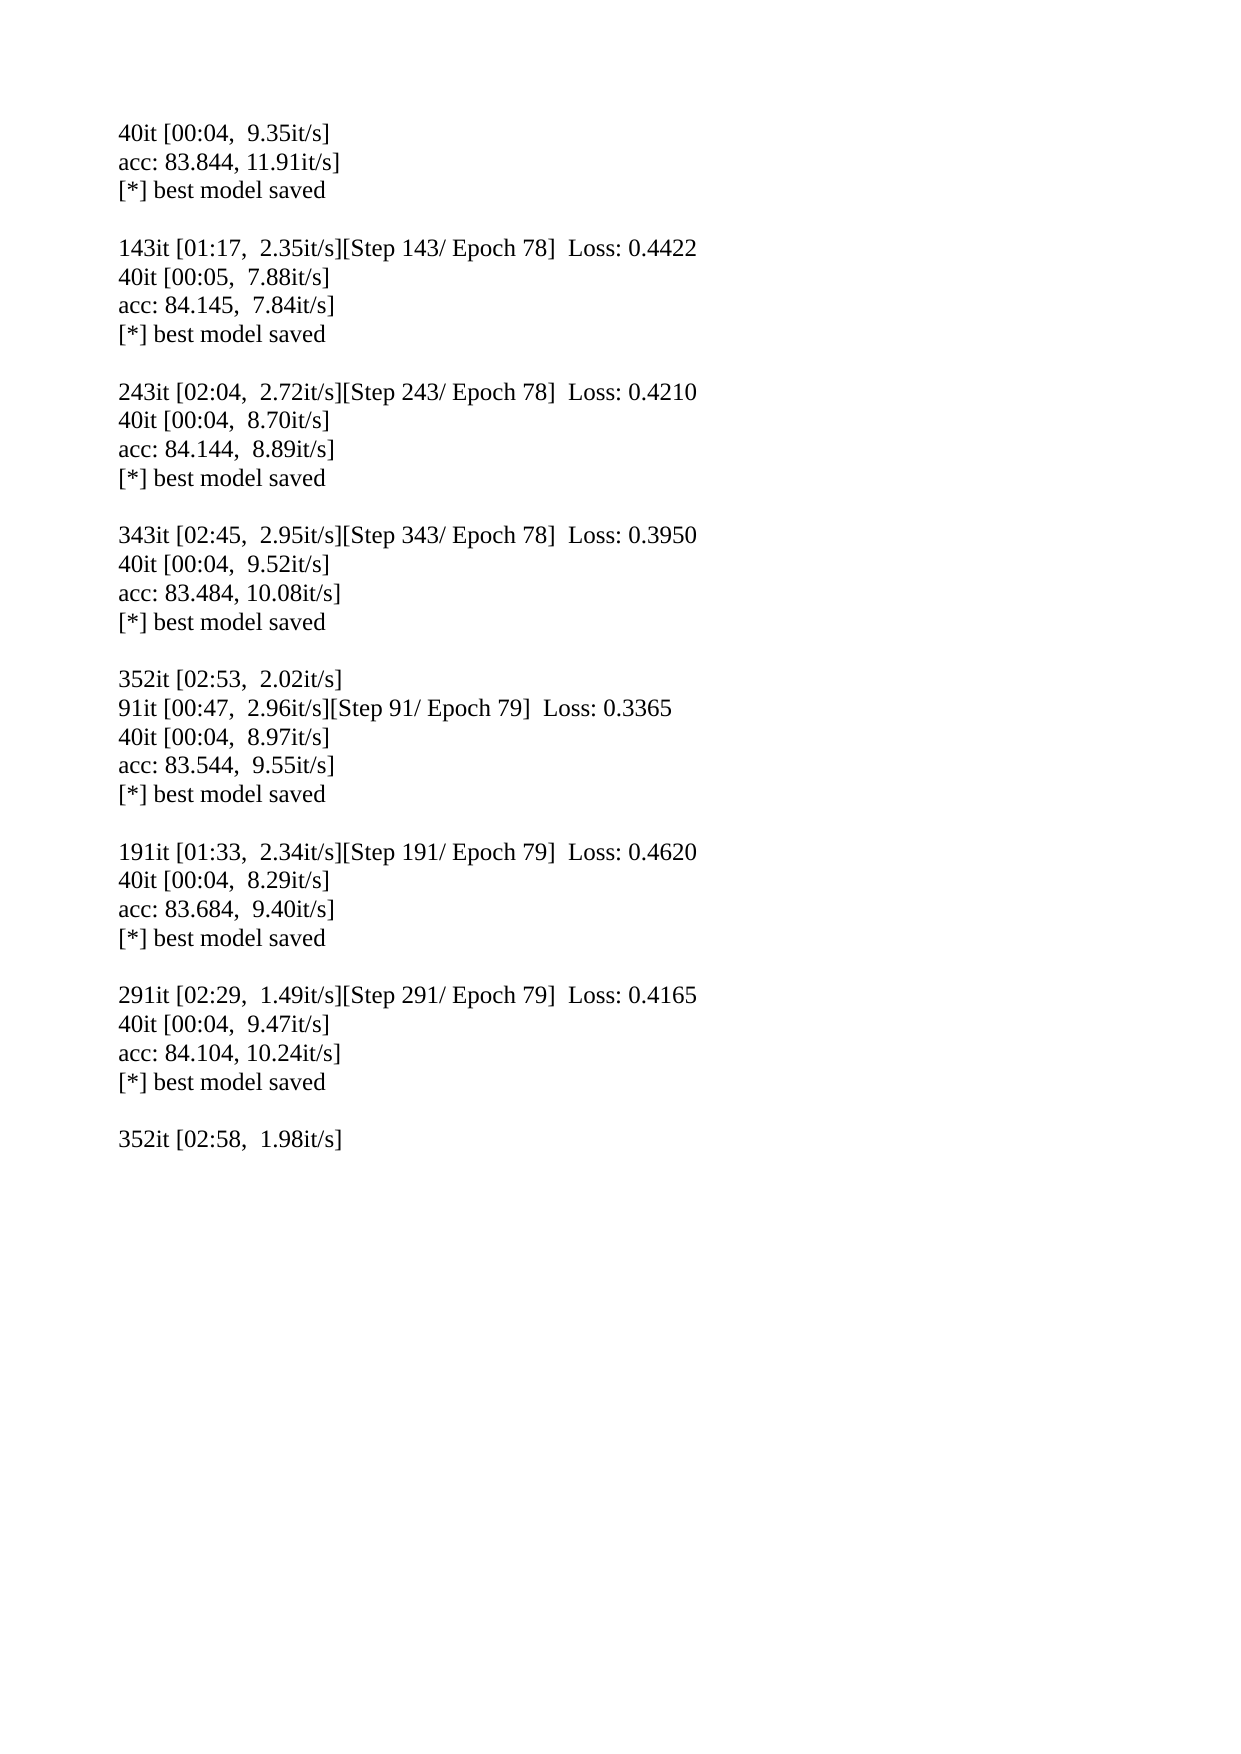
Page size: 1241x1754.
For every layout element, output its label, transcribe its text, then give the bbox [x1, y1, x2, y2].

text 352it [02:58, 1.98it/s] [118, 1124, 1122, 1153]
text [*] best model saved [118, 319, 1122, 348]
text [*] best model saved [118, 607, 1122, 636]
text 243it [02:04, 2.72it/s][Step 243/ Epoch 78] Loss: 0.4210 [118, 377, 1122, 406]
text acc: 83.544, 9.55it/s] [118, 751, 1122, 779]
text [*] best model saved [118, 1067, 1122, 1096]
text 352it [02:53, 2.02it/s] [118, 664, 1122, 693]
text 40it [00:04, 8.29it/s] [118, 866, 1122, 894]
text acc: 83.684, 9.40it/s] [118, 894, 1122, 923]
text acc: 83.484, 10.08it/s] [118, 578, 1122, 607]
text 40it [00:04, 8.97it/s] [118, 722, 1122, 751]
text acc: 84.144, 8.89it/s] [118, 434, 1122, 463]
text acc: 83.844, 11.91it/s] [118, 147, 1122, 176]
text 40it [00:04, 9.52it/s] [118, 549, 1122, 578]
text 343it [02:45, 2.95it/s][Step 343/ Epoch 78] Loss: 0.3950 [118, 521, 1122, 549]
text 40it [00:04, 9.47it/s] [118, 1009, 1122, 1038]
text 40it [00:05, 7.88it/s] [118, 262, 1122, 291]
text 191it [01:33, 2.34it/s][Step 191/ Epoch 79] Loss: 0.4620 [118, 837, 1122, 866]
text 40it [00:04, 8.70it/s] [118, 406, 1122, 434]
text acc: 84.104, 10.24it/s] [118, 1038, 1122, 1067]
text 91it [00:47, 2.96it/s][Step 91/ Epoch 79] Loss: 0.3365 [118, 693, 1122, 722]
text [*] best model saved [118, 779, 1122, 808]
text 143it [01:17, 2.35it/s][Step 143/ Epoch 78] Loss: 0.4422 [118, 233, 1122, 262]
text 291it [02:29, 1.49it/s][Step 291/ Epoch 79] Loss: 0.4165 [118, 981, 1122, 1009]
text 40it [00:04, 9.35it/s] [118, 118, 1122, 147]
text [*] best model saved [118, 176, 1122, 204]
text [*] best model saved [118, 463, 1122, 492]
text [*] best model saved [118, 923, 1122, 952]
text acc: 84.145, 7.84it/s] [118, 291, 1122, 319]
